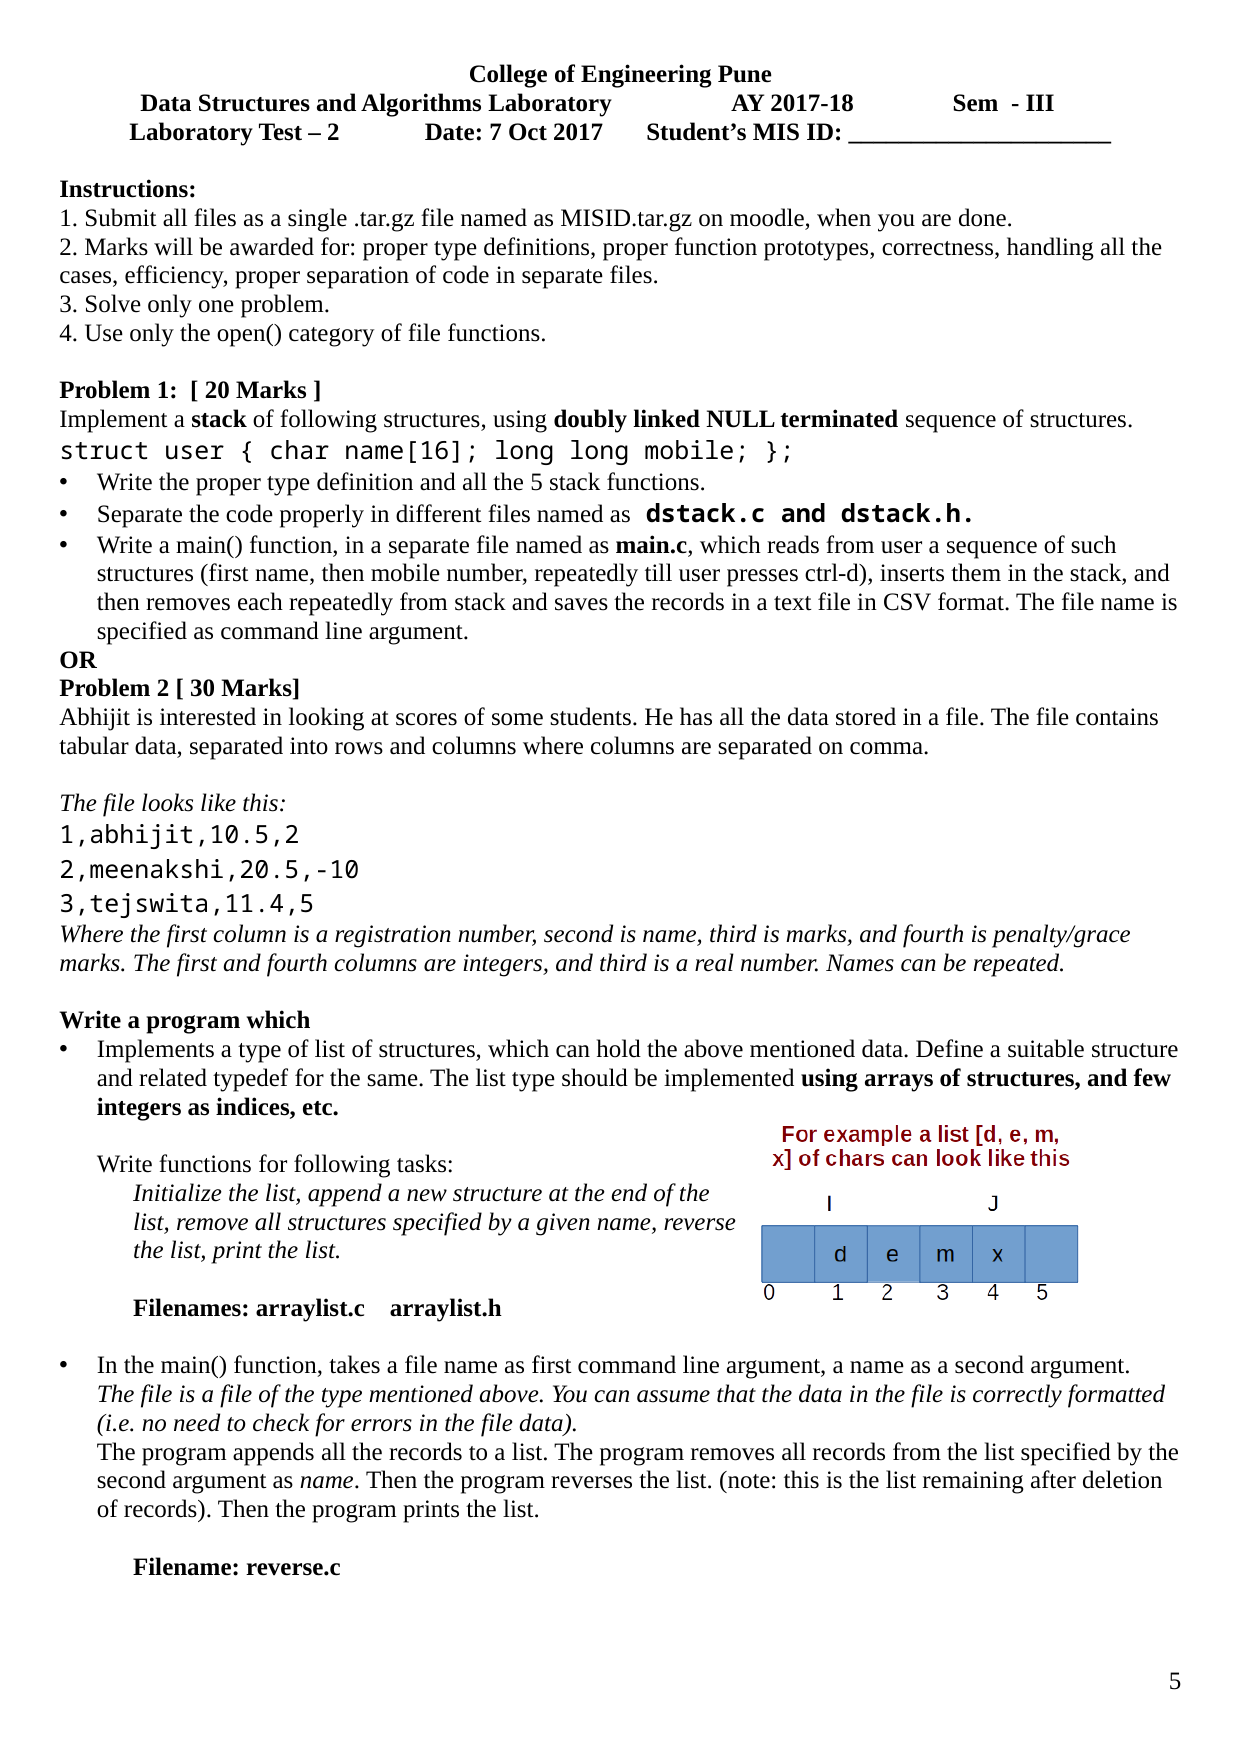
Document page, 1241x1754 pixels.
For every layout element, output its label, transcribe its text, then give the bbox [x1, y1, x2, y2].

text 2. Marks will be awarded for: proper type definitions, proper function prototypes, correctness, handling all the cases, efficiency, proper separation of code in separate files. [59, 232, 1181, 289]
list The file is a file of the type mentioned above. You can assume that the data in the file is correctly formatted (i.e. no need to check for errors in the file data). [59, 1379, 1181, 1437]
text Abhijit is interested in looking at scores of some students. He has all the data stored in a file. The file contains tabular data, separated into rows and columns where columns are separated on comma. [59, 702, 1181, 760]
text 3. Solve only one problem. [59, 289, 1181, 318]
text 1. Submit all files as a single .tar.gz file named as MISID.tar.gz on moodle, when you are done. [59, 203, 1181, 232]
text 3,tejswita,11.4,5 [59, 885, 1181, 919]
list [1080, 1149, 1181, 1178]
list Write functions for following tasks: [59, 1149, 754, 1178]
text 1,abhijit,10.5,2 [59, 817, 1181, 851]
text College of Engineering Pune [59, 59, 1181, 88]
text 4. Use only the open() category of file functions. [59, 318, 1181, 347]
list Implements a type of list of structures, which can hold the above mentioned data. Define a suitable structure and related typedef for the same. The list type should be implemented using arrays of structures, and few integers as indices, etc. [59, 1034, 1181, 1121]
text Problem 1: [ 20 Marks ] [59, 375, 1181, 404]
text Implement a stack of following structures, using doubly linked NULL terminated sequence of structures. [59, 404, 1181, 433]
text 2,meenakshi,20.5,-10 [59, 851, 1181, 885]
text Laboratory Test – 2 Date: 7 Oct 2017 Student’s MIS ID: _____________________ [59, 117, 1181, 145]
picture [754, 1116, 1080, 1327]
text [1080, 1293, 1181, 1322]
text Data Structures and Algorithms Laboratory AY 2017-18 Sem - III [59, 88, 1181, 117]
text Where the first column is a registration number, second is name, third is marks, and fourth is penalty/grace marks. The first and fourth columns are integers, and third is a real number. Names can be repeated. [59, 919, 1181, 977]
list Write a main() function, in a separate file named as main.c, which reads from user a sequence of such structures (first name, then mobile number, repeatedly till user presses ctrl-d), inserts them in the stack, and then removes each repeatedly from stack and saves the records in a text file in CSV format. The file name is specified as command line argument. [59, 530, 1181, 645]
list The program appends all the records to a list. The program removes all records from the list specified by the second argument as name. Then the program reverses the list. (note: this is the list remaining after deletion of records). Then the program prints the list. [59, 1437, 1181, 1523]
list In the main() function, takes a file name as first command line argument, a name as a second argument. [59, 1351, 1181, 1379]
text Initialize the list, append a new structure at the end of the list, remove all structures specified by a given name, reverse the list, print the list. [133, 1178, 754, 1264]
text [1080, 1178, 1181, 1264]
list Write the proper type definition and all the 5 stack functions. [59, 467, 1181, 496]
text Write a program which [59, 1006, 1181, 1034]
list Separate the code properly in different files named as dstack.c and dstack.h. [59, 496, 1181, 530]
text Filenames: arraylist.c arraylist.h [59, 1293, 754, 1322]
text OR [59, 645, 1181, 673]
text struct user { char name[16]; long long mobile; }; [59, 433, 1181, 467]
text Problem 2 [ 30 Marks] [59, 673, 1181, 702]
text The file looks like this: [59, 788, 1181, 817]
text Instructions: [59, 174, 1181, 203]
text Filename: reverse.c [59, 1552, 1181, 1581]
